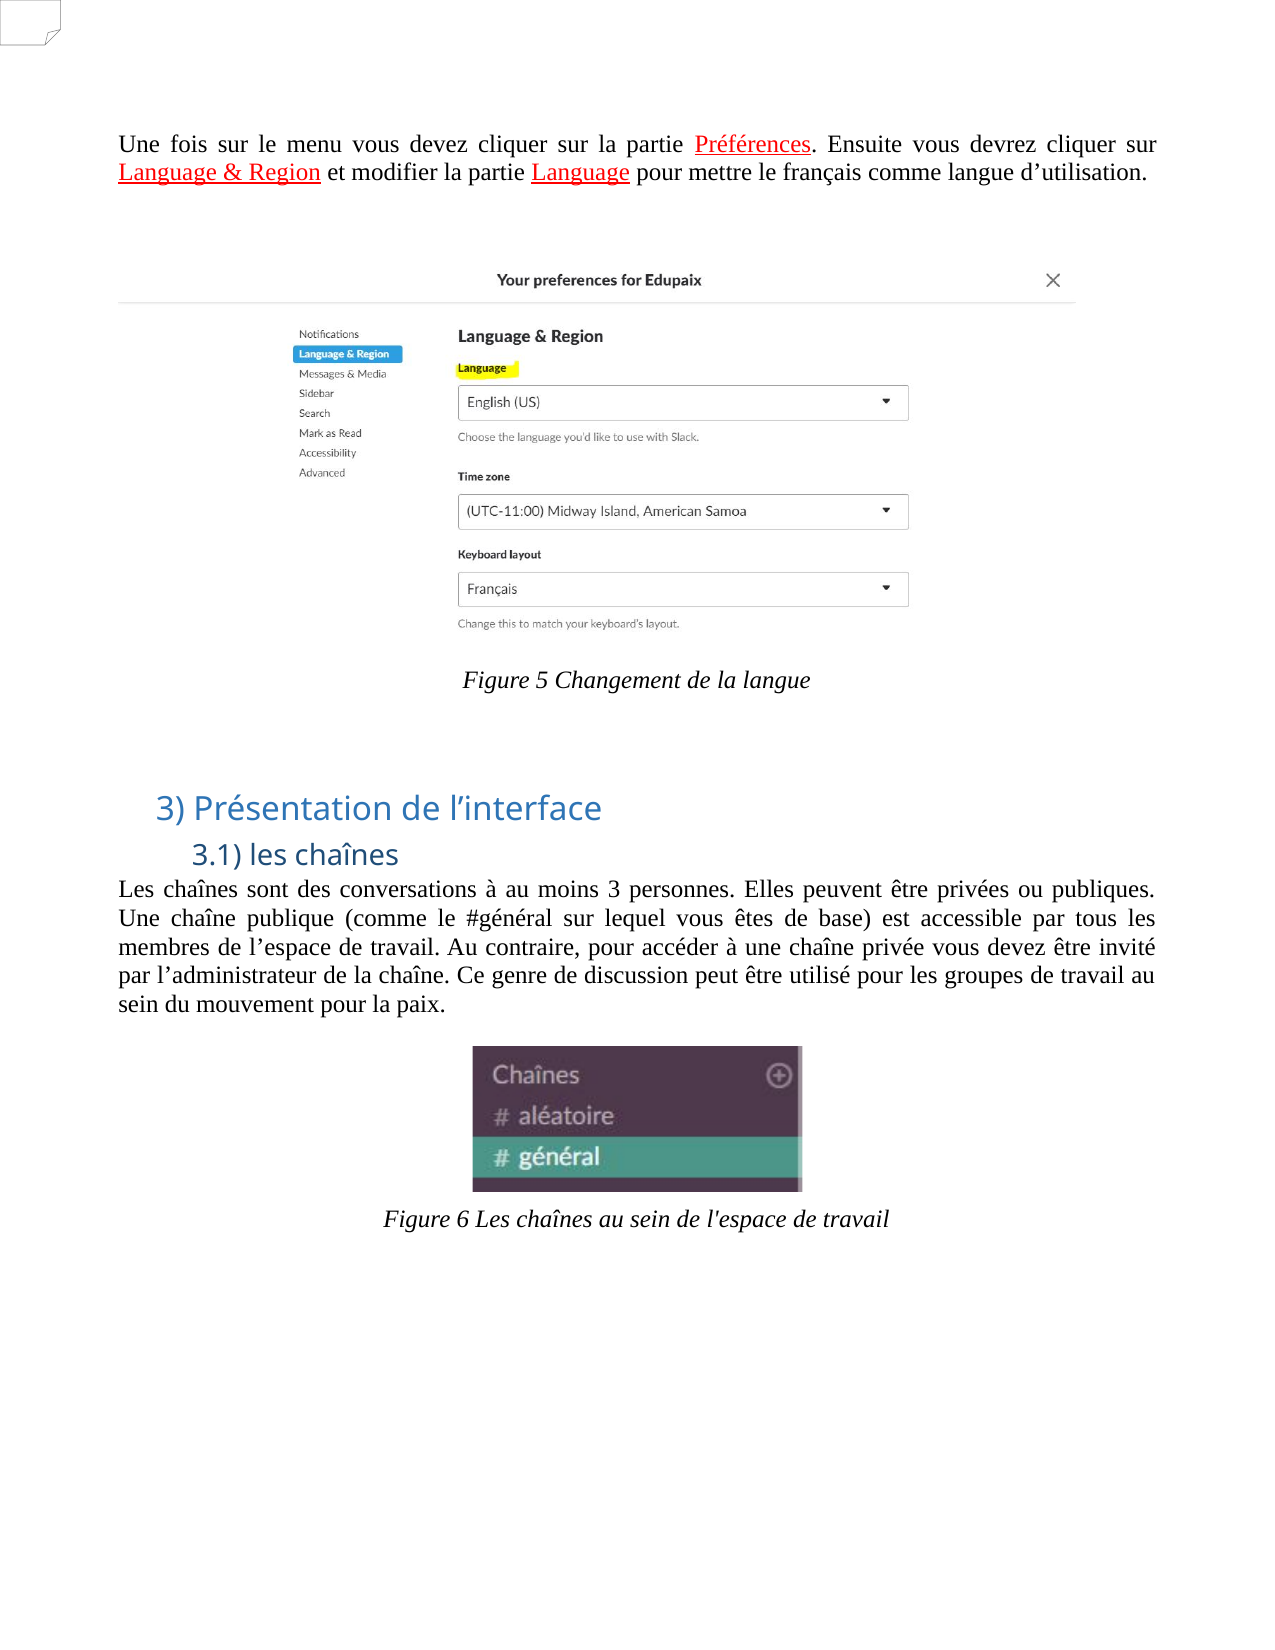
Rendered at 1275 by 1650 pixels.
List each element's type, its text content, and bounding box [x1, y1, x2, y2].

subtitle 3.1) les chaînes [118, 834, 1157, 874]
list Présentation de l’interface [156, 785, 1157, 830]
text Une fois sur le menu vous devez cliquer sur la partie Préférences. Ensuite vous devrez cliquer sur Language & Region et modifier la partie Language pour mettre le français comme langue d’utilisation. [118, 129, 1157, 186]
text Figure 6 Les chaînes au sein de l'espace de travail [118, 1204, 1157, 1233]
text Figure 5 Changement de la langue [118, 665, 1157, 694]
text Les chaînes sont des conversations à au moins 3 personnes. Elles peuvent être privées ou publiques. Une chaîne publique (comme le #général sur lequel vous êtes de base) est accessible par tous les membres de l’espace de travail. Au contraire, pour accéder à une chaîne privée vous devez être invité par l’administrateur de la chaîne. Ce genre de discussion peut être utilisé pour les groupes de travail au sein du mouvement pour la paix. [118, 874, 1157, 1018]
